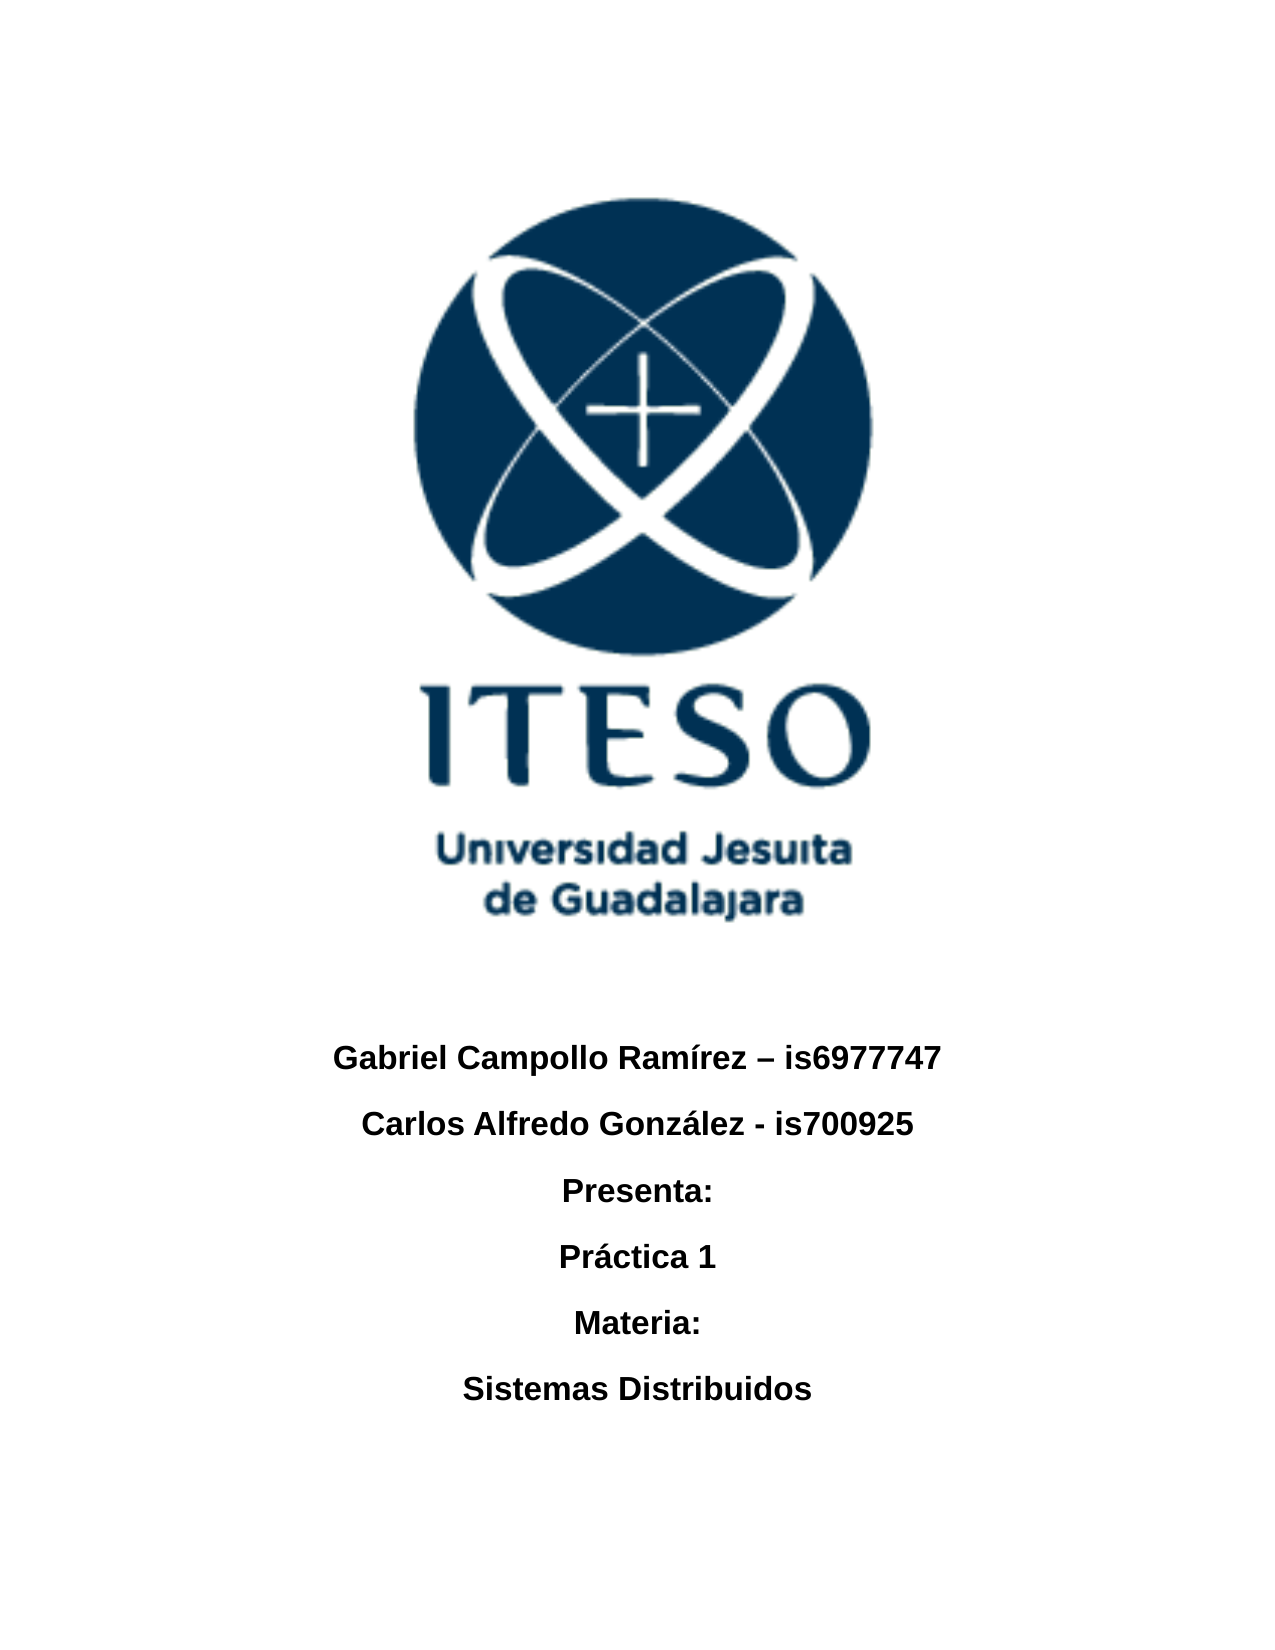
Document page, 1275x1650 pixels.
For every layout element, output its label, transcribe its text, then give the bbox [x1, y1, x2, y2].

text Práctica 1 [118, 1237, 1157, 1275]
text Sistemas Distribuidos [118, 1369, 1157, 1408]
picture [271, 184, 1024, 938]
text Carlos Alfredo González - is700925 [118, 1104, 1157, 1143]
text Materia: [118, 1303, 1157, 1342]
text Gabriel Campollo Ramírez – is6977747 [118, 1038, 1157, 1077]
text Presenta: [118, 1171, 1157, 1209]
